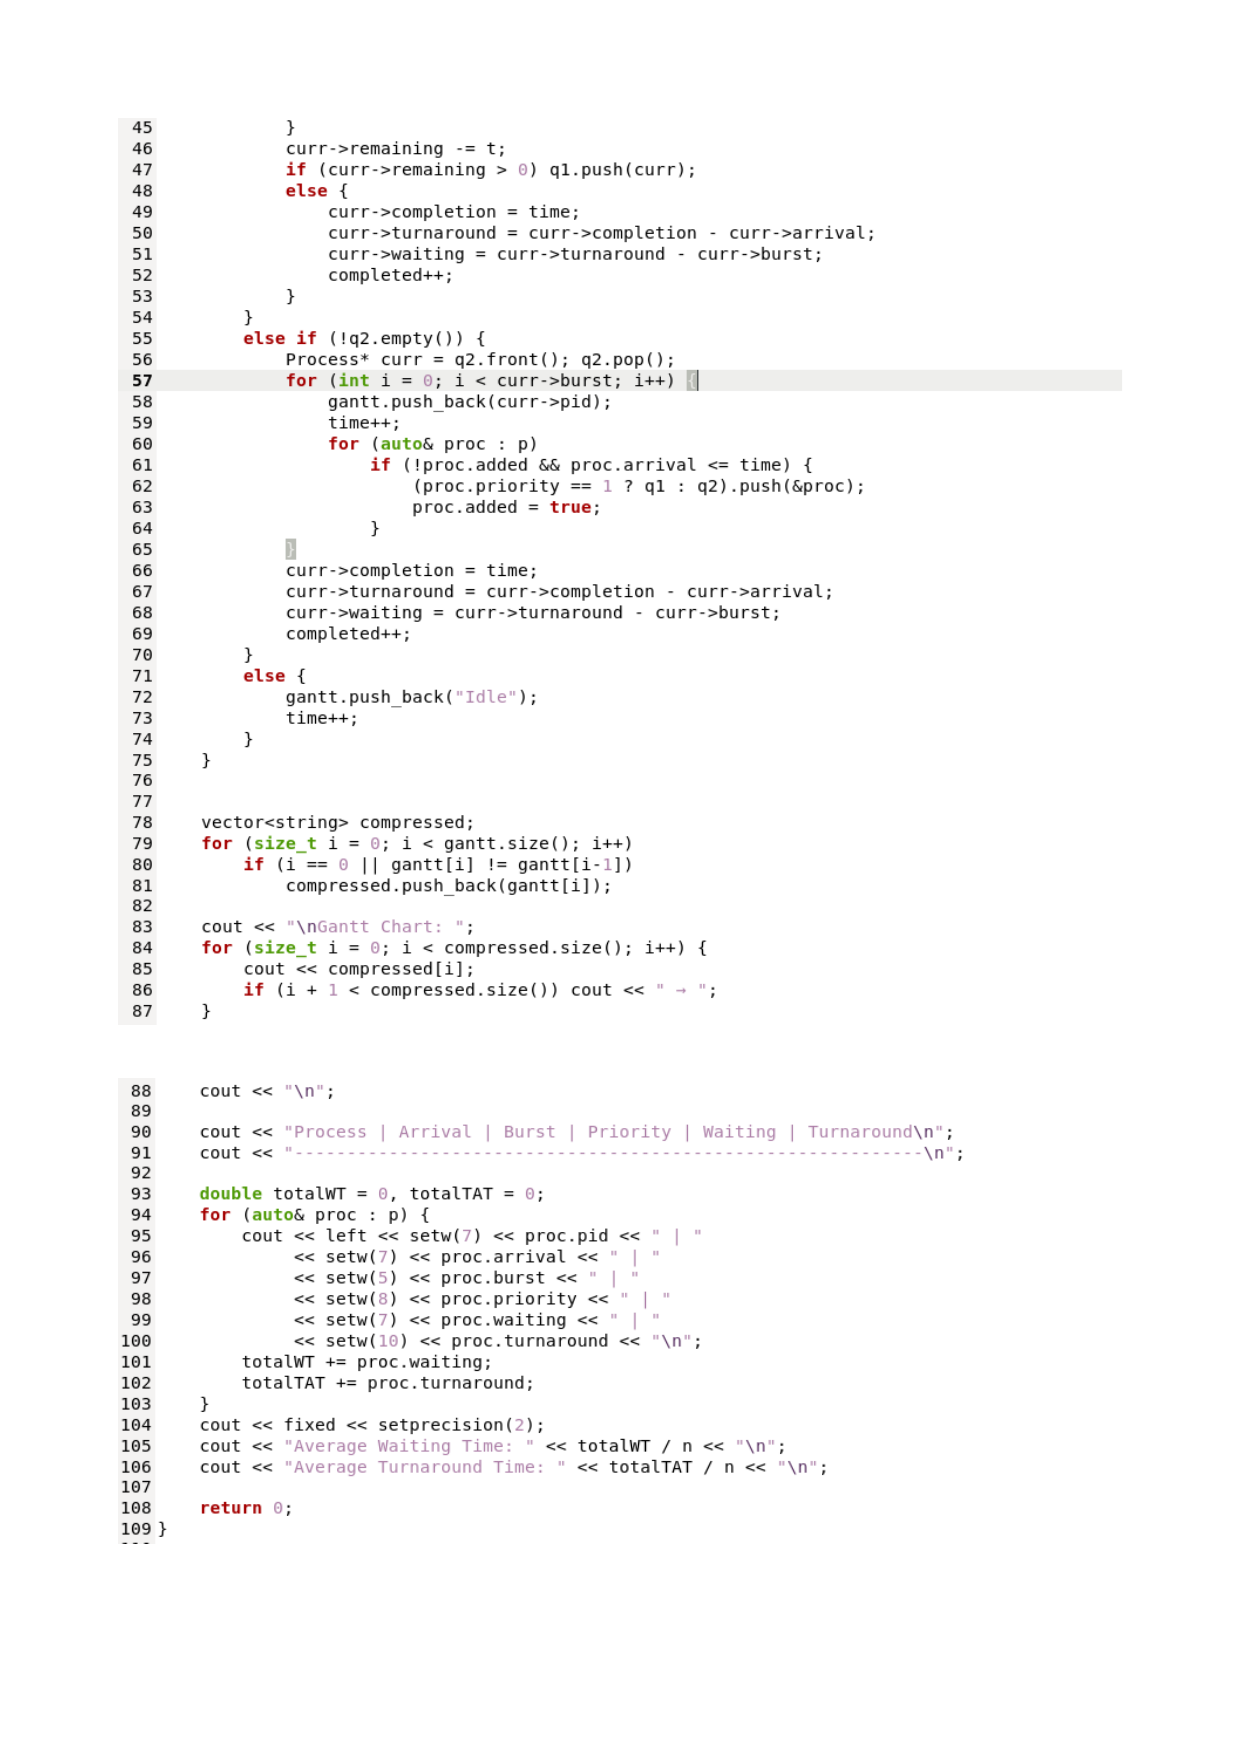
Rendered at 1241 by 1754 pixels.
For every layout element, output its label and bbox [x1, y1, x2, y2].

picture [118, 1078, 1123, 1544]
picture [118, 118, 1123, 1025]
